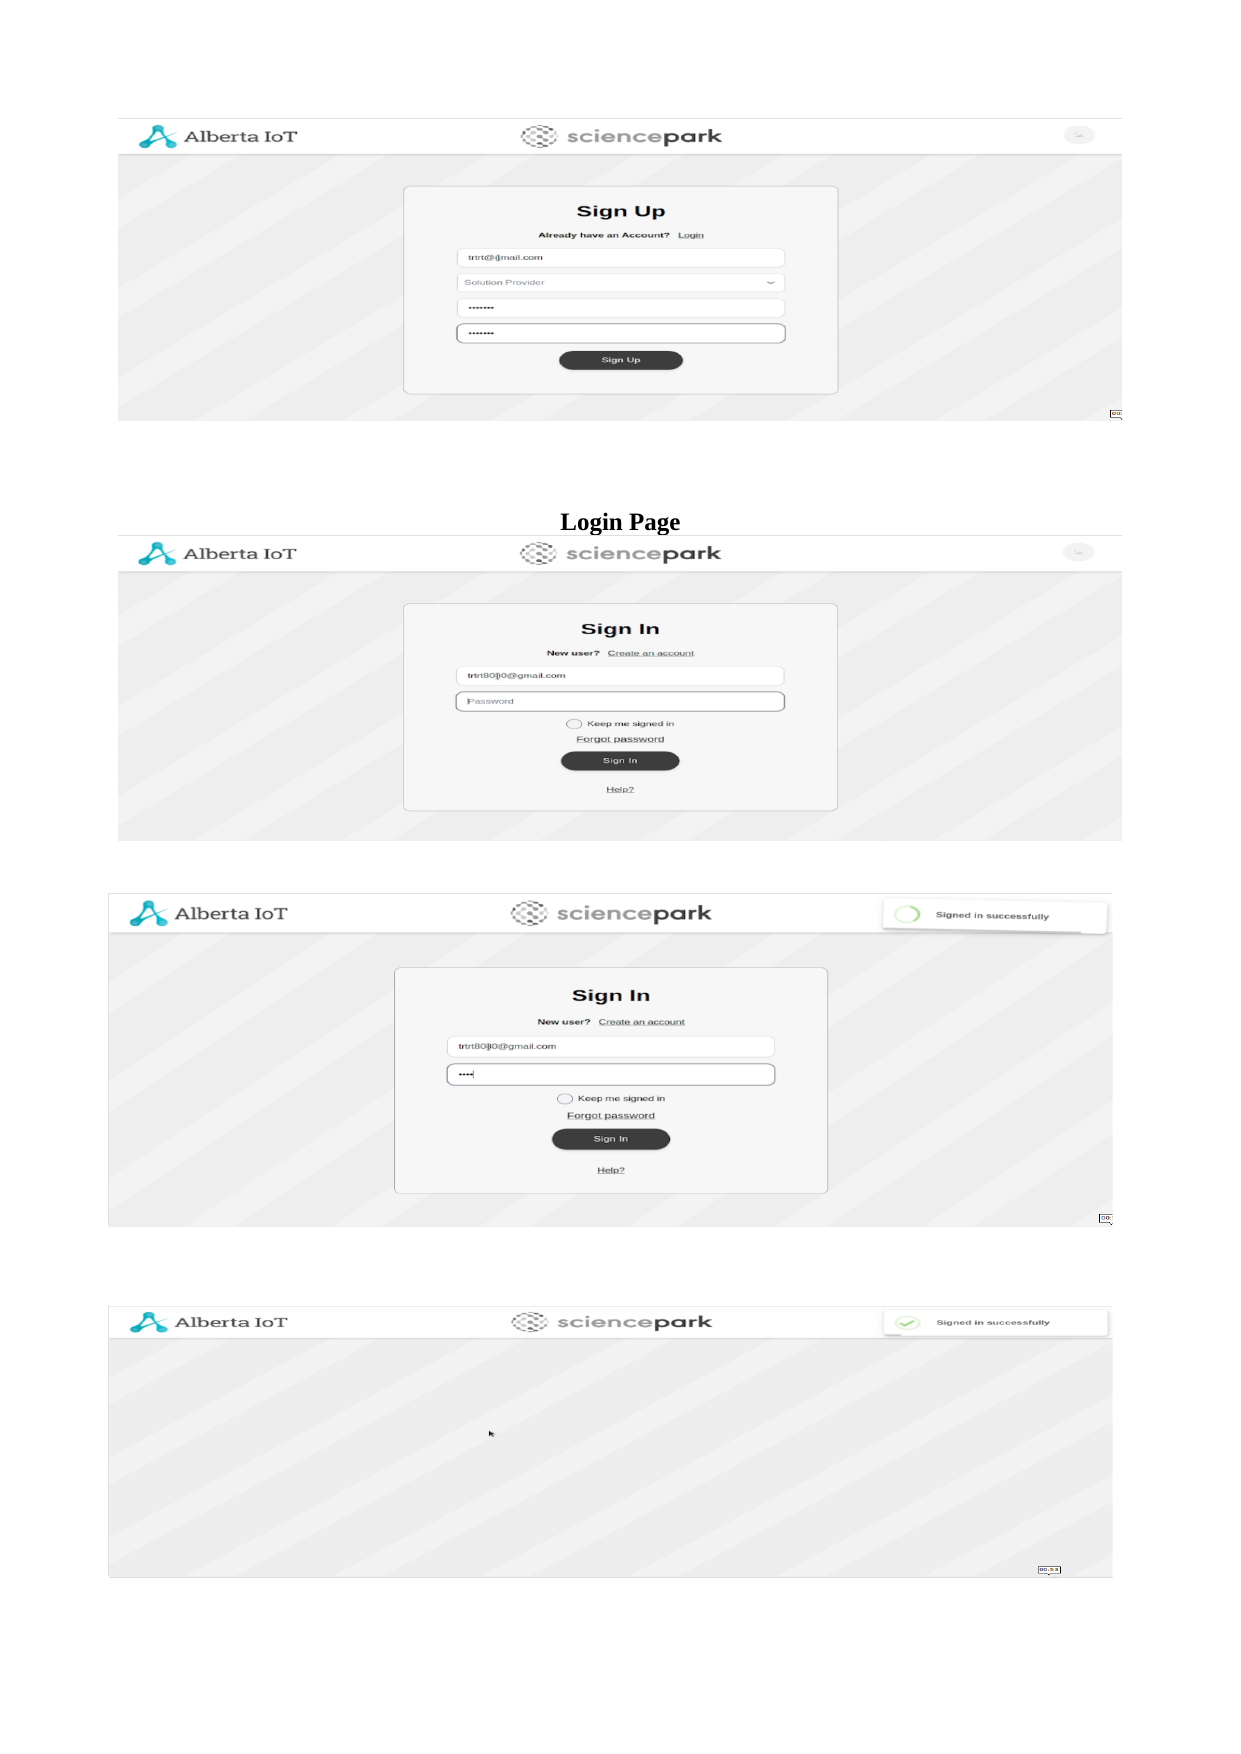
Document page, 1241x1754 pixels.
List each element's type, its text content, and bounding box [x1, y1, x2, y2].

text [118, 1255, 1122, 1635]
picture [108, 1306, 1113, 1578]
picture [118, 535, 1123, 841]
text Login Page [118, 507, 1122, 535]
picture [118, 118, 1123, 421]
picture [108, 893, 1113, 1227]
